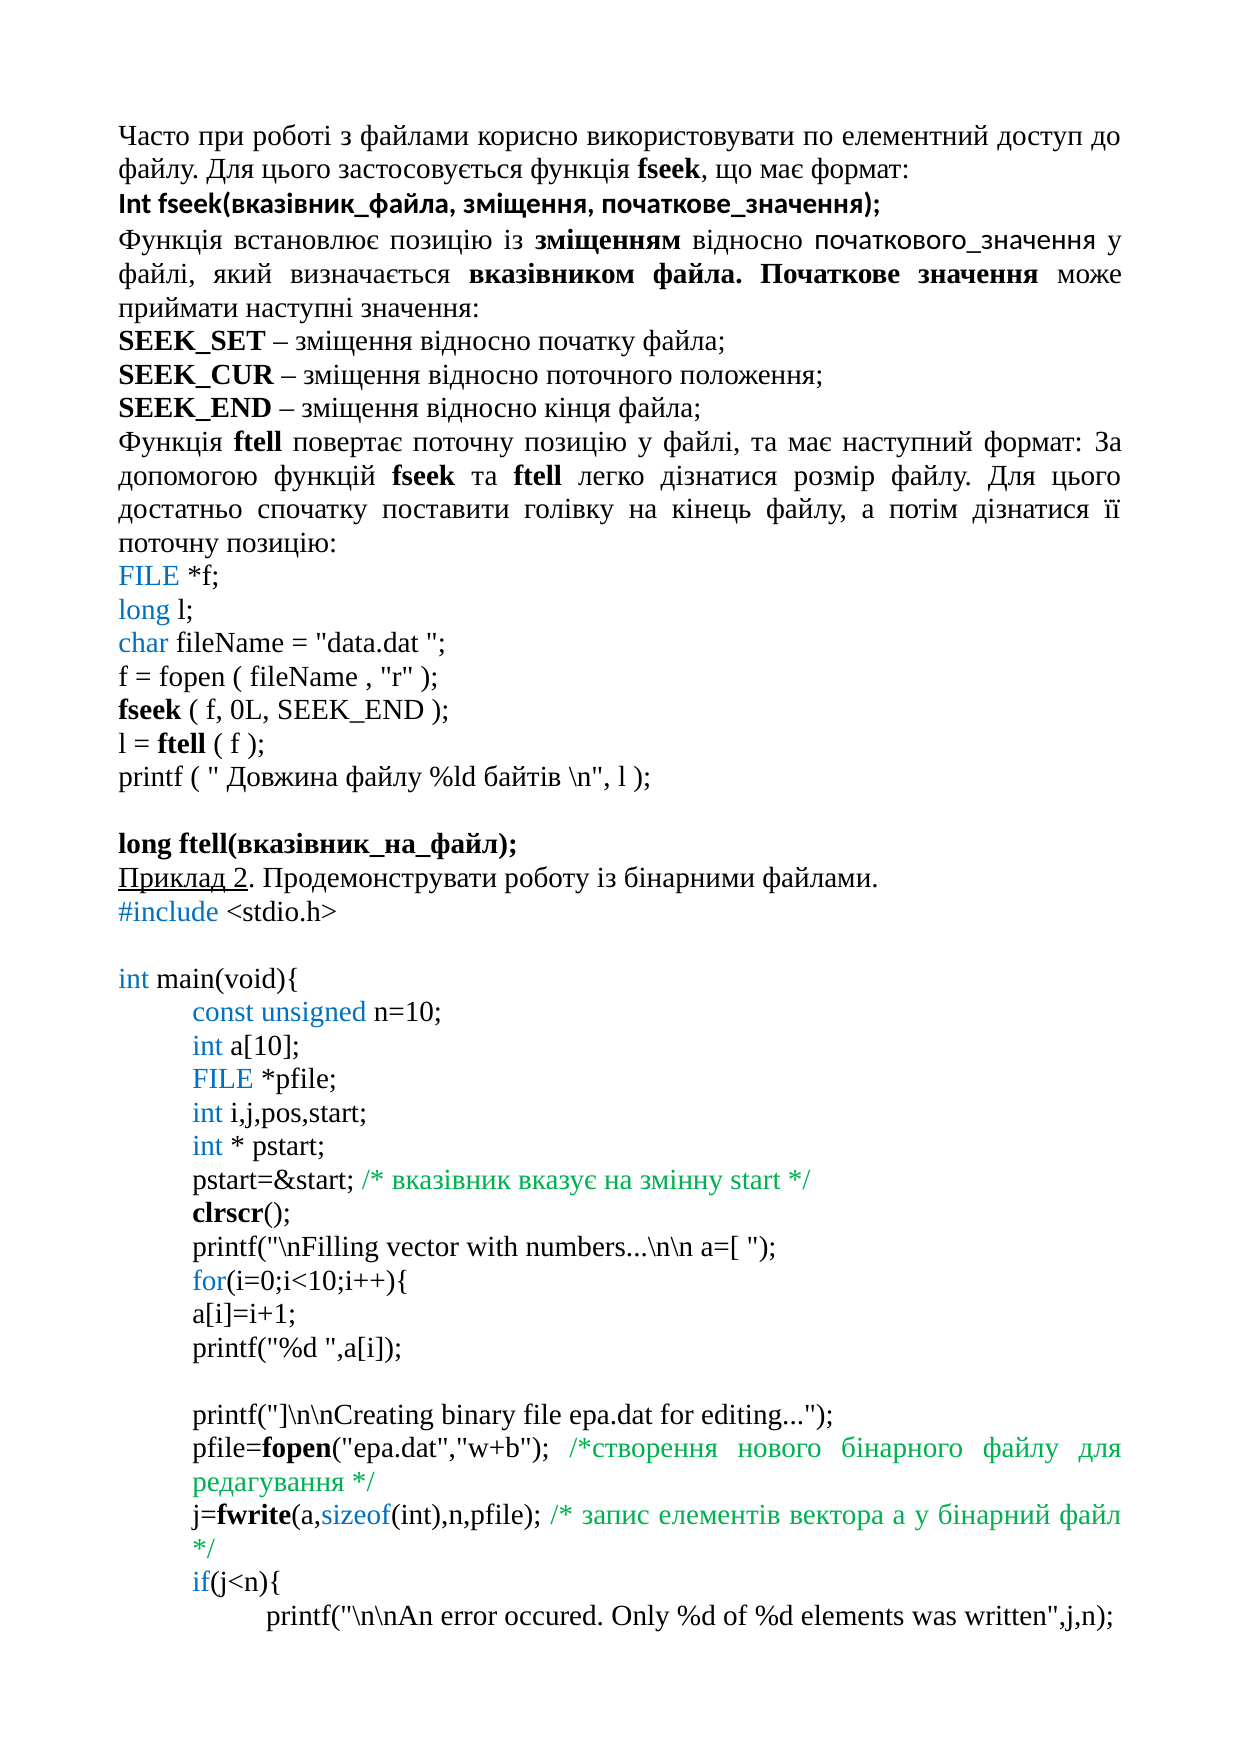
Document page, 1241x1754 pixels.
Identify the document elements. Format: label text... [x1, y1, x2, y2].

text FILE *pfile; [192, 1061, 1122, 1095]
text Функція встановлює позицію із зміщенням відносно початкового_значення у файлі, який визначається вказівником файла. Початкове значення може приймати наступні значення: [118, 221, 1122, 323]
text f = fopen ( fileName , "r" ); [118, 659, 1122, 692]
text char fileName = "data.dat "; [118, 625, 1122, 659]
text int main(void){ [118, 961, 1122, 994]
text int * pstart; [192, 1128, 1122, 1162]
subtitle Int fseek(вказівник_файла, зміщення, початкове_значення); [118, 185, 1122, 221]
text FILE *f; [118, 558, 1122, 592]
text SEEK_CUR – зміщення відносно поточного положення; [118, 357, 1122, 391]
text int a[10]; [192, 1028, 1122, 1061]
text if(j<n){ [118, 1564, 1122, 1598]
text const unsigned n=10; [192, 994, 1122, 1028]
text #include <stdio.h> [118, 894, 1122, 927]
text fseek ( f, 0L, SEEK_END ); [118, 692, 1122, 726]
text for(i=0;i<10;i++){ [192, 1263, 1122, 1296]
text SEEK_SET – зміщення відносно початку файла; [118, 323, 1122, 357]
text SEEK_END – зміщення відносно кінця файла; [118, 391, 1122, 424]
text Функція ftell повертає поточну позицію у файлі, та має наступний формат: За допомогою функцiй fseek та ftell легко дiзнатися розмiр файлу. Для цього достатньо спочатку поставити голiвку на кiнець файлу, а потiм дiзнатися її поточну позицiю: [118, 424, 1122, 558]
text pstart=&start; /* вказівник вказує на змінну start */ [192, 1162, 1122, 1196]
text l = ftell ( f ); [118, 726, 1122, 759]
text long ftell(вказівник_на_файл); [118, 827, 1122, 860]
text int i,j,pos,start; [192, 1095, 1122, 1128]
text j=fwrite(a,sizeof(int),n,pfile); /* запис елементів вектора а у бінарний файл */ [192, 1497, 1122, 1564]
text pfile=fopen("epa.dat","w+b"); /*створення нового бінарного файлу для редагування */ [192, 1430, 1122, 1497]
text printf("]\n\nCreating binary file epa.dat for editing..."); [192, 1397, 1122, 1430]
text printf ( " Довжина файлу %ld байтiв \n", l ); [118, 759, 1122, 793]
text long l; [118, 592, 1122, 625]
text printf("\nFilling vector with numbers...\n\n a=[ "); [192, 1229, 1122, 1263]
text printf("%d ",a[i]); [192, 1330, 1122, 1363]
text a[i]=i+1; [192, 1296, 1122, 1330]
text Часто при роботі з файлами корисно використовувати по елементний доступ до файлу. Для цього застосовується функція fseek, що має формат: [118, 118, 1122, 185]
text Приклад 2. Продемонструвати роботу із бінарними файлами. [118, 860, 1122, 894]
text clrscr(); [192, 1196, 1122, 1229]
text printf("\n\nAn error occured. Only %d of %d elements was written",j,n); [192, 1598, 1122, 1632]
